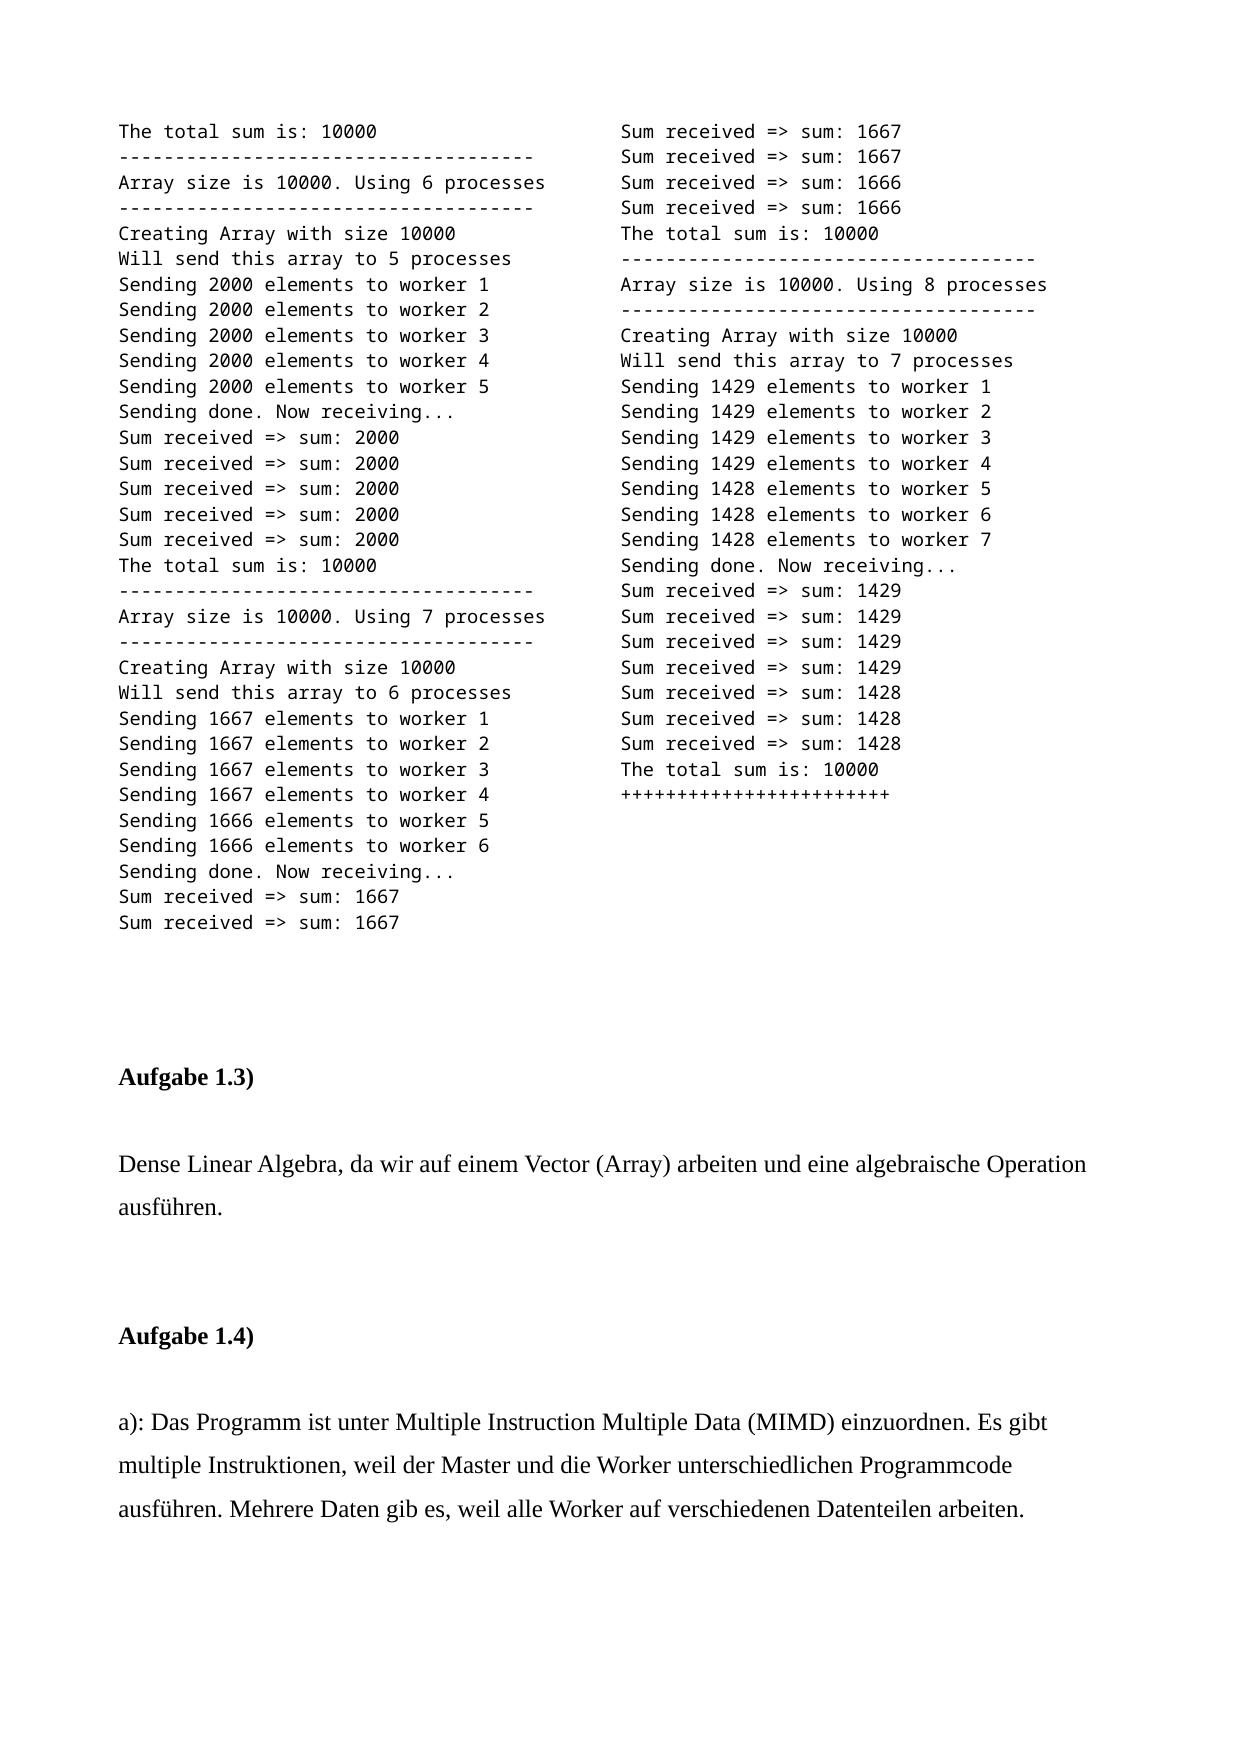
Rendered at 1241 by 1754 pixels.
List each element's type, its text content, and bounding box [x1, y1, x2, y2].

text Sending 1429 elements to worker 1 [620, 373, 1122, 399]
text Sum received => sum: 1667 [620, 144, 1122, 169]
text Sum received => sum: 2000 [118, 501, 620, 526]
text Sum received => sum: 1666 [620, 169, 1122, 195]
text Sum received => sum: 1429 [620, 577, 1122, 603]
text Sending 1428 elements to worker 7 [620, 526, 1122, 552]
text Sending 1666 elements to worker 5 [118, 807, 620, 833]
text Sending 2000 elements to worker 5 [118, 373, 620, 399]
text Sending 2000 elements to worker 2 [118, 297, 620, 322]
text ------------------------------------- [118, 195, 620, 220]
text Sum received => sum: 2000 [118, 450, 620, 475]
text Sum received => sum: 2000 [118, 475, 620, 501]
text a): Das Programm ist unter Multiple Instruction Multiple Data (MIMD) einzuordnen. Es gibt multiple Instruktionen, weil der Master und die Worker unterschiedlichen Programmcode ausführen. Mehrere Daten gib es, weil alle Worker auf verschiedenen Datenteilen arbeiten. [118, 1407, 1122, 1522]
text Sending 2000 elements to worker 3 [118, 322, 620, 348]
text Sending done. Now receiving... [620, 552, 1122, 577]
text ------------------------------------- [118, 144, 620, 169]
text Sending 1429 elements to worker 2 [620, 399, 1122, 424]
text Sum received => sum: 1429 [620, 628, 1122, 654]
text The total sum is: 10000 [118, 552, 620, 577]
text The total sum is: 10000 [620, 220, 1122, 246]
text ------------------------------------- [620, 246, 1122, 271]
text Dense Linear Algebra, da wir auf einem Vector (Array) arbeiten und eine algebraische Operation ausführen. [118, 1149, 1122, 1221]
text Sending 1666 elements to worker 6 [118, 833, 620, 858]
text Sum received => sum: 1428 [620, 705, 1122, 731]
text ------------------------------------- [118, 577, 620, 603]
text Sum received => sum: 2000 [118, 424, 620, 450]
text Sending 1429 elements to worker 3 [620, 424, 1122, 450]
text Sum received => sum: 1428 [620, 731, 1122, 756]
text Will send this array to 6 processes [118, 679, 620, 705]
text Sum received => sum: 1667 [620, 118, 1122, 144]
text ------------------------------------- [118, 628, 620, 654]
text The total sum is: 10000 [118, 118, 620, 144]
text Creating Array with size 10000 [118, 220, 620, 246]
text ++++++++++++++++++++++++ [620, 782, 1122, 807]
text Array size is 10000. Using 8 processes [620, 271, 1122, 297]
text Sending done. Now receiving... [118, 858, 620, 884]
text Aufgabe 1.3) [118, 1062, 1122, 1091]
text Aufgabe 1.4) [118, 1321, 1122, 1350]
text Sum received => sum: 1428 [620, 679, 1122, 705]
text Sum received => sum: 1667 [118, 884, 620, 909]
text Sending 1667 elements to worker 1 [118, 705, 620, 731]
text Array size is 10000. Using 6 processes [118, 169, 620, 195]
text Creating Array with size 10000 [118, 654, 620, 679]
text Will send this array to 5 processes [118, 246, 620, 271]
text Sending 1667 elements to worker 4 [118, 782, 620, 807]
text Sum received => sum: 2000 [118, 526, 620, 552]
text Sum received => sum: 1667 [118, 909, 620, 935]
text Sending 1428 elements to worker 5 [620, 475, 1122, 501]
text Sending 1429 elements to worker 4 [620, 450, 1122, 475]
text Sending 2000 elements to worker 1 [118, 271, 620, 297]
text Will send this array to 7 processes [620, 348, 1122, 373]
text The total sum is: 10000 [620, 756, 1122, 782]
text Sum received => sum: 1666 [620, 195, 1122, 220]
text Sending 2000 elements to worker 4 [118, 348, 620, 373]
text Sum received => sum: 1429 [620, 603, 1122, 628]
text Sending done. Now receiving... [118, 399, 620, 424]
text ------------------------------------- [620, 297, 1122, 322]
text Sending 1667 elements to worker 2 [118, 731, 620, 756]
text Sending 1667 elements to worker 3 [118, 756, 620, 782]
text Array size is 10000. Using 7 processes [118, 603, 620, 628]
text Creating Array with size 10000 [620, 322, 1122, 348]
text Sum received => sum: 1429 [620, 654, 1122, 679]
text Sending 1428 elements to worker 6 [620, 501, 1122, 526]
